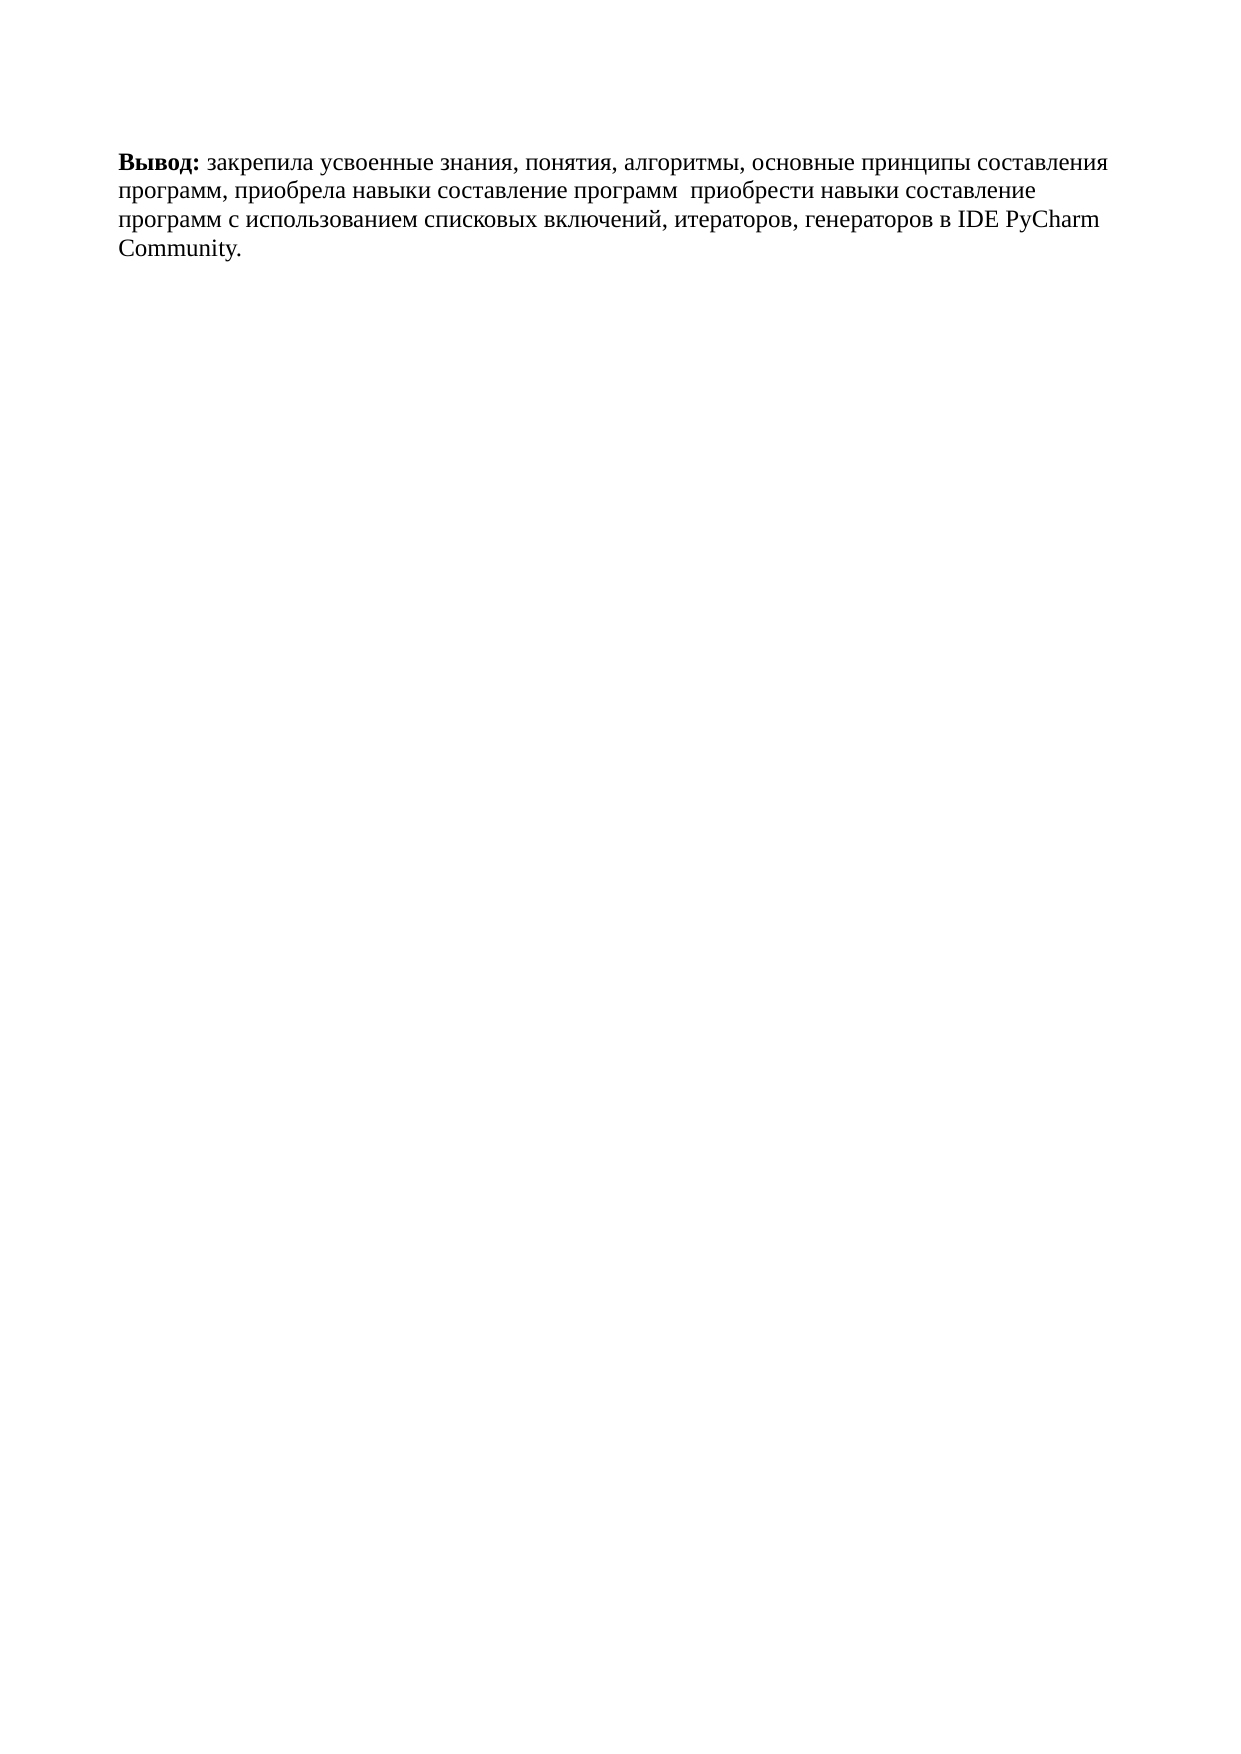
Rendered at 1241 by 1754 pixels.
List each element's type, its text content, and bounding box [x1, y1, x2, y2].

text Вывод: закрепила усвоенные знания, понятия, алгоритмы, основные принципы составления программ, приобрела навыки составление программ приобрести навыки составление программ с использованием списковых включений, итераторов, генераторов в IDE PyCharm Community. [118, 147, 1122, 262]
